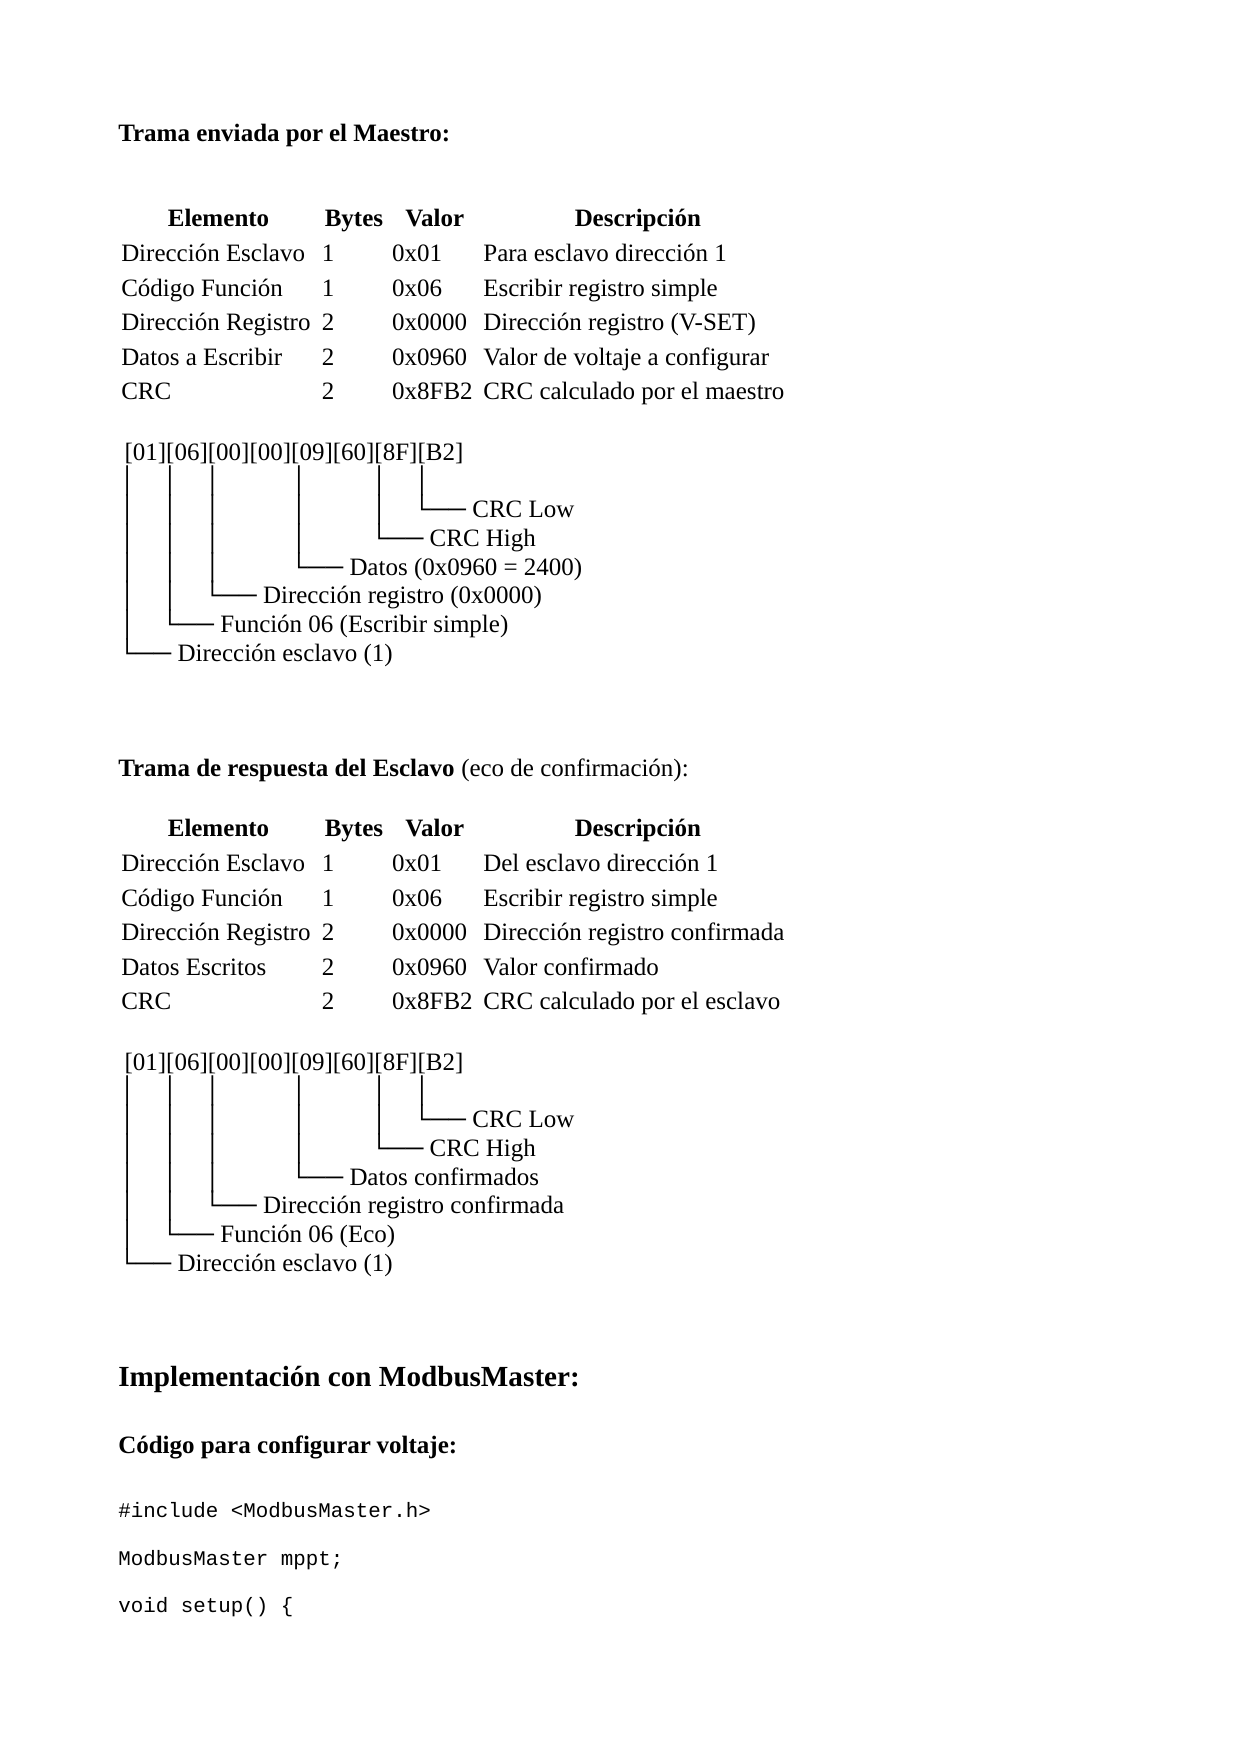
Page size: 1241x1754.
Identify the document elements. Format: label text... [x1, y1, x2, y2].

table_cell Código Función [118, 880, 319, 914]
table_cell 2 [319, 304, 389, 339]
table_header Descripción [480, 201, 795, 235]
subtitle Implementación con ModbusMaster: [118, 1359, 1122, 1393]
table_cell CRC [118, 984, 319, 1018]
text #include <ModbusMaster.h> [118, 1500, 1122, 1524]
text ModbusMaster mppt; [118, 1548, 1122, 1571]
table_cell Valor de voltaje a configurar [480, 339, 795, 373]
table_cell Datos a Escribir [118, 339, 319, 373]
table_cell 0x0960 [389, 949, 480, 983]
table_header Descripción [480, 811, 795, 845]
table_cell 1 [319, 270, 389, 304]
table_cell 0x0960 [389, 339, 480, 373]
table_header Valor [389, 811, 480, 845]
table_cell 1 [319, 845, 389, 880]
table_cell CRC calculado por el maestro [480, 374, 795, 408]
table_cell 0x8FB2 [389, 374, 480, 408]
table_cell 2 [319, 374, 389, 408]
table_cell 1 [319, 235, 389, 270]
table_cell CRC [118, 374, 319, 408]
table_cell Dirección Registro [118, 914, 319, 949]
table_cell Escribir registro simple [480, 270, 795, 304]
table_cell Dirección Registro [118, 304, 319, 339]
table_cell 0x8FB2 [389, 984, 480, 1018]
table_cell Dirección registro confirmada [480, 914, 795, 949]
table_cell 0x06 [389, 270, 480, 304]
table_cell Dirección Esclavo [118, 235, 319, 270]
text [01][06][00][00][09][60][8F][B2] │ │ │ │ │ │ │ │ │ │ │ └── CRC Low │ │ │ │ └── CRC High │ │ │ └── Datos (0x0960 = 2400) │ │ └── Dirección registro (0x0000) │ └── Función 06 (Escribir simple) └── Dirección esclavo (1) [118, 437, 1122, 667]
table_cell 0x01 [389, 845, 480, 880]
table_cell Para esclavo dirección 1 [480, 235, 795, 270]
table_cell CRC calculado por el esclavo [480, 984, 795, 1018]
table_cell Escribir registro simple [480, 880, 795, 914]
table_cell 0x06 [389, 880, 480, 914]
table_header Valor [389, 201, 480, 235]
text Trama enviada por el Maestro: [118, 118, 1122, 147]
table_cell Del esclavo dirección 1 [480, 845, 795, 880]
text Trama de respuesta del Esclavo (eco de confirmación): [118, 753, 1122, 782]
table_cell Dirección Esclavo [118, 845, 319, 880]
table_header Bytes [319, 201, 389, 235]
table_cell 2 [319, 914, 389, 949]
table_cell Datos Escritos [118, 949, 319, 983]
subtitle Código para configurar voltaje: [118, 1430, 1122, 1459]
table_cell 0x0000 [389, 304, 480, 339]
table_header Bytes [319, 811, 389, 845]
text void setup() { [118, 1595, 1122, 1619]
table_cell 1 [319, 880, 389, 914]
table_cell 2 [319, 339, 389, 373]
table_cell 0x01 [389, 235, 480, 270]
table_cell 2 [319, 984, 389, 1018]
table_cell 0x0000 [389, 914, 480, 949]
table_cell Dirección registro (V-SET) [480, 304, 795, 339]
text [01][06][00][00][09][60][8F][B2] │ │ │ │ │ │ │ │ │ │ │ └── CRC Low │ │ │ │ └── CRC High │ │ │ └── Datos confirmados │ │ └── Dirección registro confirmada │ └── Función 06 (Eco) └── Dirección esclavo (1) [118, 1047, 1122, 1277]
table_header Elemento [118, 811, 319, 845]
table_cell Valor confirmado [480, 949, 795, 983]
table_header Elemento [118, 201, 319, 235]
table_cell 2 [319, 949, 389, 983]
table_cell Código Función [118, 270, 319, 304]
